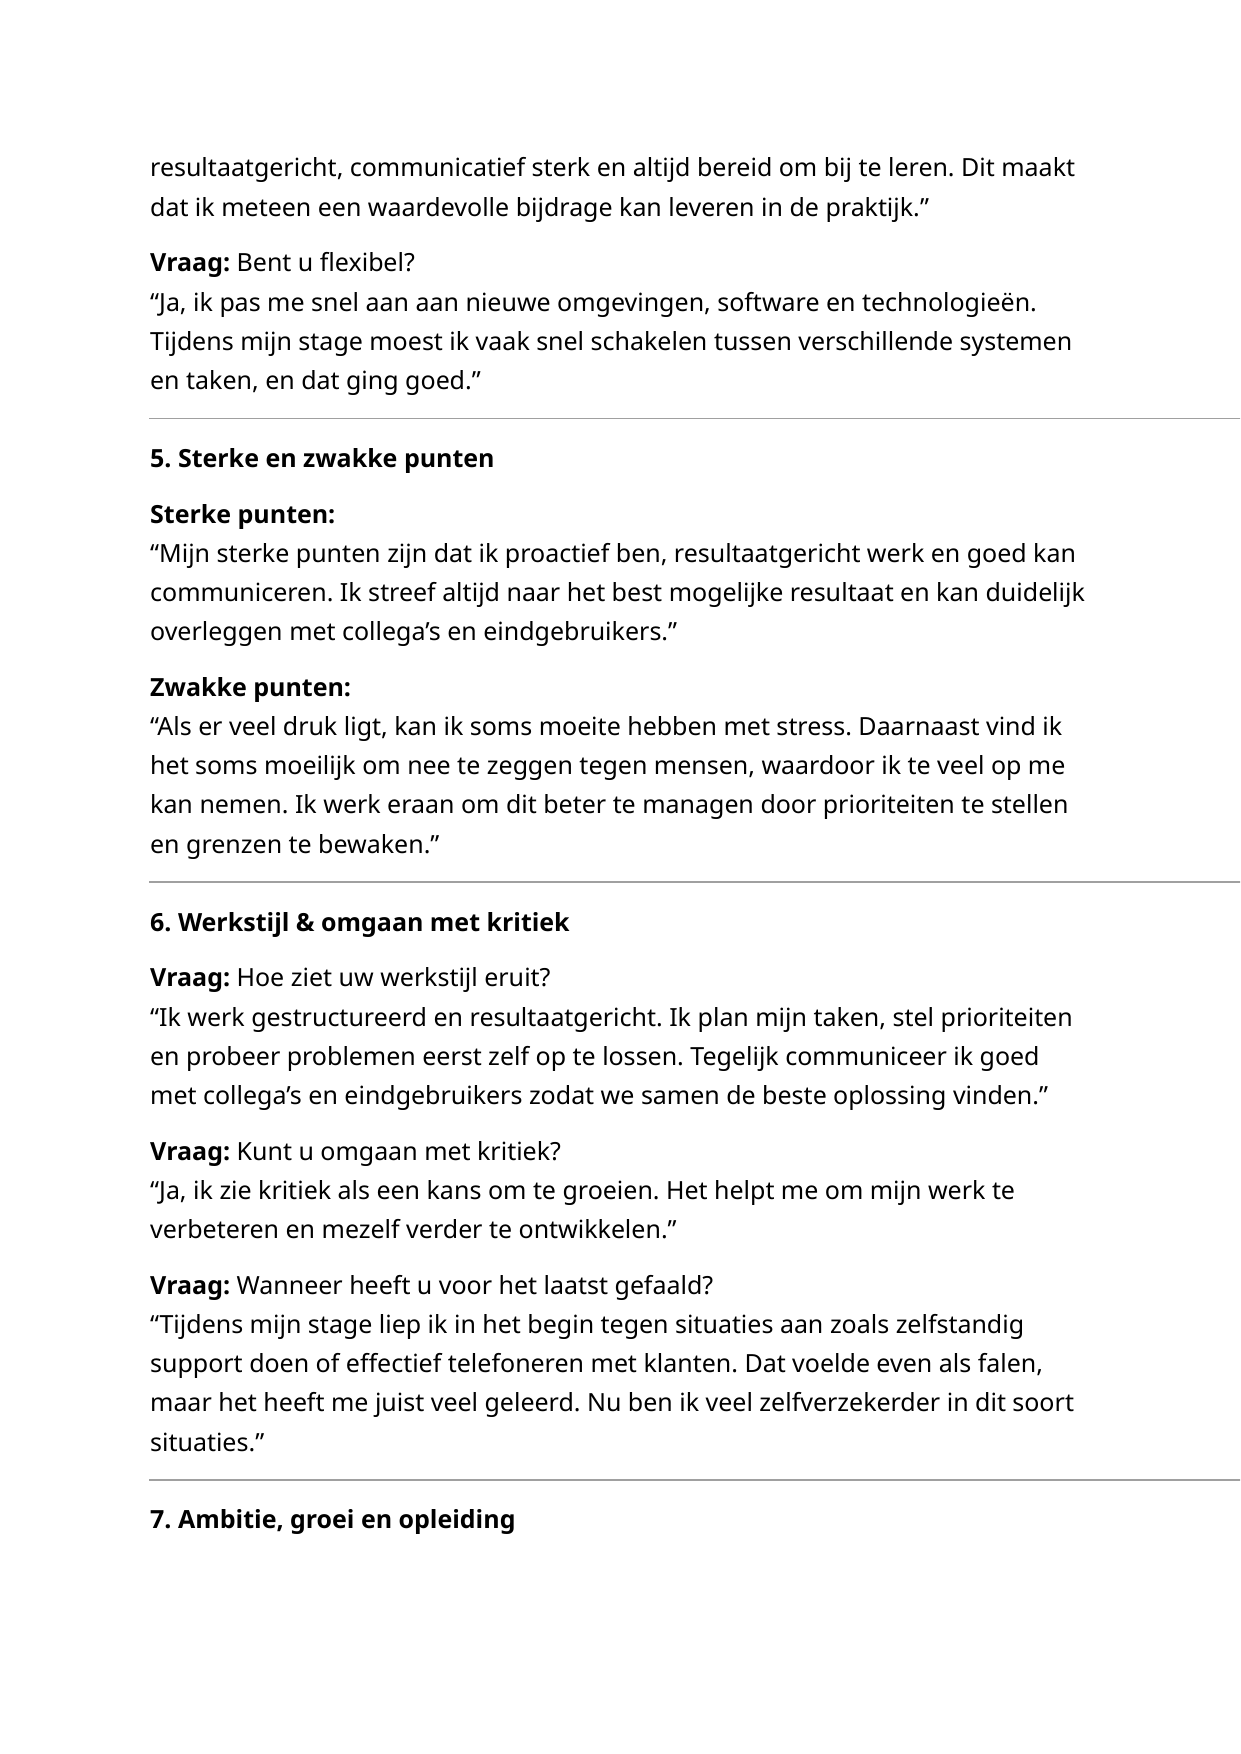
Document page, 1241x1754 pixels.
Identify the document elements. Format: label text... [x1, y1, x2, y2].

text 5. Sterke en zwakke punten [150, 440, 1090, 474]
text 6. Werkstijl & omgaan met kritiek [150, 904, 1090, 938]
text Zwakke punten: “Als er veel druk ligt, kan ik soms moeite hebben met stress. Daarnaast vind ik het soms moeilijk om nee te zeggen tegen mensen, waardoor ik te veel op me kan nemen. Ik werk eraan om dit beter te managen door prioriteiten te stellen en grenzen te bewaken.” [150, 669, 1090, 860]
text Vraag: Hoe ziet uw werkstijl eruit? “Ik werk gestructureerd en resultaatgericht. Ik plan mijn taken, stel prioriteiten en probeer problemen eerst zelf op te lossen. Tegelijk communiceer ik goed met collega’s en eindgebruikers zodat we samen de beste oplossing vinden.” [150, 960, 1090, 1112]
text Vraag: Bent u flexibel? “Ja, ik pas me snel aan aan nieuwe omgevingen, software en technologieën. Tijdens mijn stage moest ik vaak snel schakelen tussen verschillende systemen en taken, en dat ging goed.” [150, 245, 1090, 397]
text resultaatgericht, communicatief sterk en altijd bereid om bij te leren. Dit maakt dat ik meteen een waardevolle bijdrage kan leveren in de praktijk.” [150, 150, 1090, 223]
text Vraag: Wanneer heeft u voor het laatst gefaald? “Tijdens mijn stage liep ik in het begin tegen situaties aan zoals zelfstandig support doen of effectief telefoneren met klanten. Dat voelde even als falen, maar het heeft me juist veel geleerd. Nu ben ik veel zelfverzekerder in dit soort situaties.” [150, 1267, 1090, 1458]
text Sterke punten: “Mijn sterke punten zijn dat ik proactief ben, resultaatgericht werk en goed kan communiceren. Ik streef altijd naar het best mogelijke resultaat en kan duidelijk overleggen met collega’s en eindgebruikers.” [150, 496, 1090, 648]
text 7. Ambitie, groei en opleiding [150, 1502, 1090, 1536]
text Vraag: Kunt u omgaan met kritiek? “Ja, ik zie kritiek als een kans om te groeien. Het helpt me om mijn werk te verbeteren en mezelf verder te ontwikkelen.” [150, 1133, 1090, 1246]
